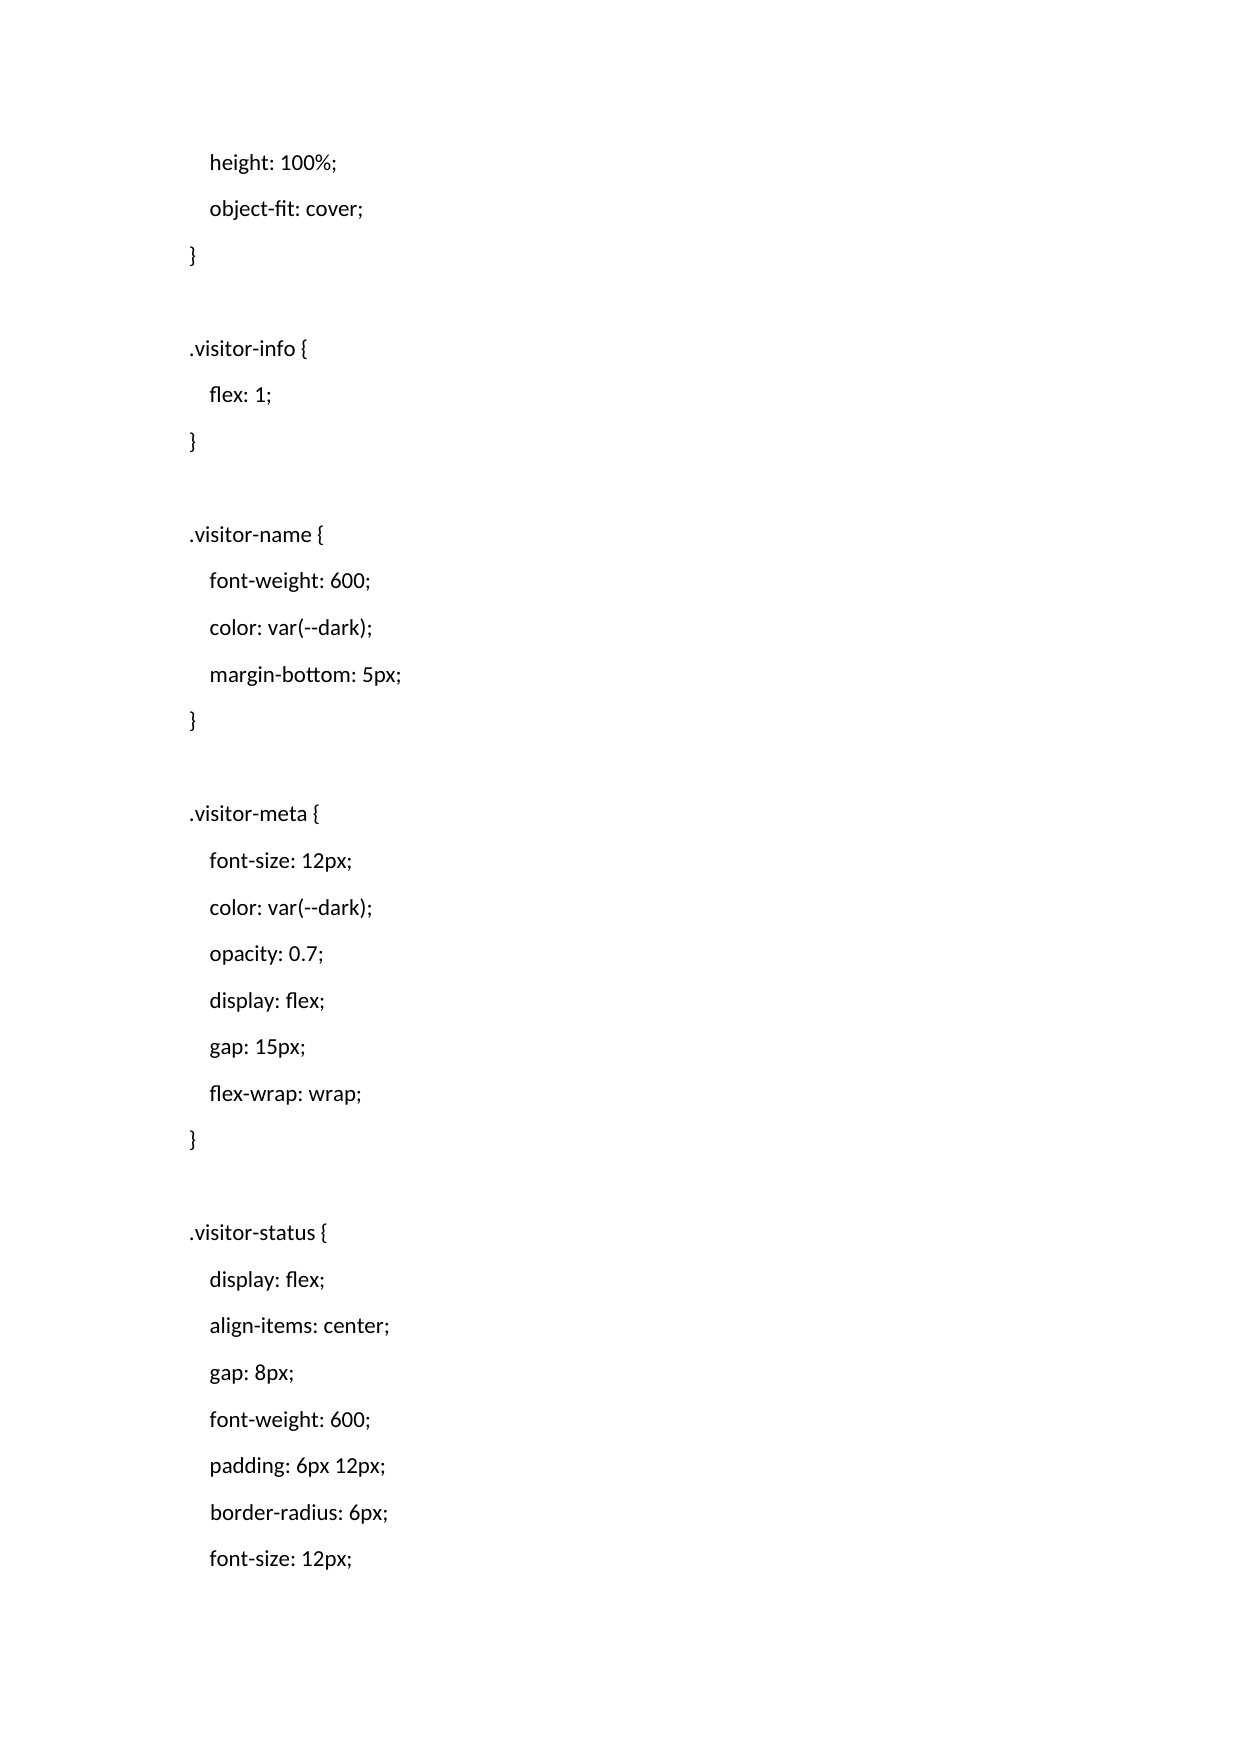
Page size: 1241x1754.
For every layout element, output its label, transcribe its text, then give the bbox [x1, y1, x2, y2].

text color: var(--dark); [148, 613, 1093, 641]
text padding: 6px 12px; [148, 1451, 1093, 1479]
text margin-bottom: 5px; [148, 660, 1093, 688]
text font-size: 12px; [148, 1544, 1093, 1572]
text opacity: 0.7; [148, 939, 1093, 967]
text font-weight: 600; [148, 1405, 1093, 1433]
text flex-wrap: wrap; [148, 1079, 1093, 1107]
text align-items: center; [148, 1312, 1093, 1340]
text object-fit: cover; [148, 194, 1093, 222]
text .visitor-name { [148, 520, 1093, 548]
text font-weight: 600; [148, 567, 1093, 595]
text color: var(--dark); [148, 893, 1093, 921]
text flex: 1; [148, 380, 1093, 408]
text } [148, 1125, 1093, 1153]
text display: flex; [148, 986, 1093, 1014]
text font-size: 12px; [148, 846, 1093, 874]
text display: flex; [148, 1265, 1093, 1293]
text } [148, 706, 1093, 734]
text } [148, 241, 1093, 269]
text height: 100%; [148, 148, 1093, 176]
text .visitor-info { [148, 334, 1093, 362]
text gap: 15px; [148, 1032, 1093, 1060]
text border-radius: 6px; [148, 1498, 1093, 1526]
text .visitor-meta { [148, 799, 1093, 827]
text .visitor-status { [148, 1218, 1093, 1247]
text gap: 8px; [148, 1358, 1093, 1386]
text } [148, 427, 1093, 455]
